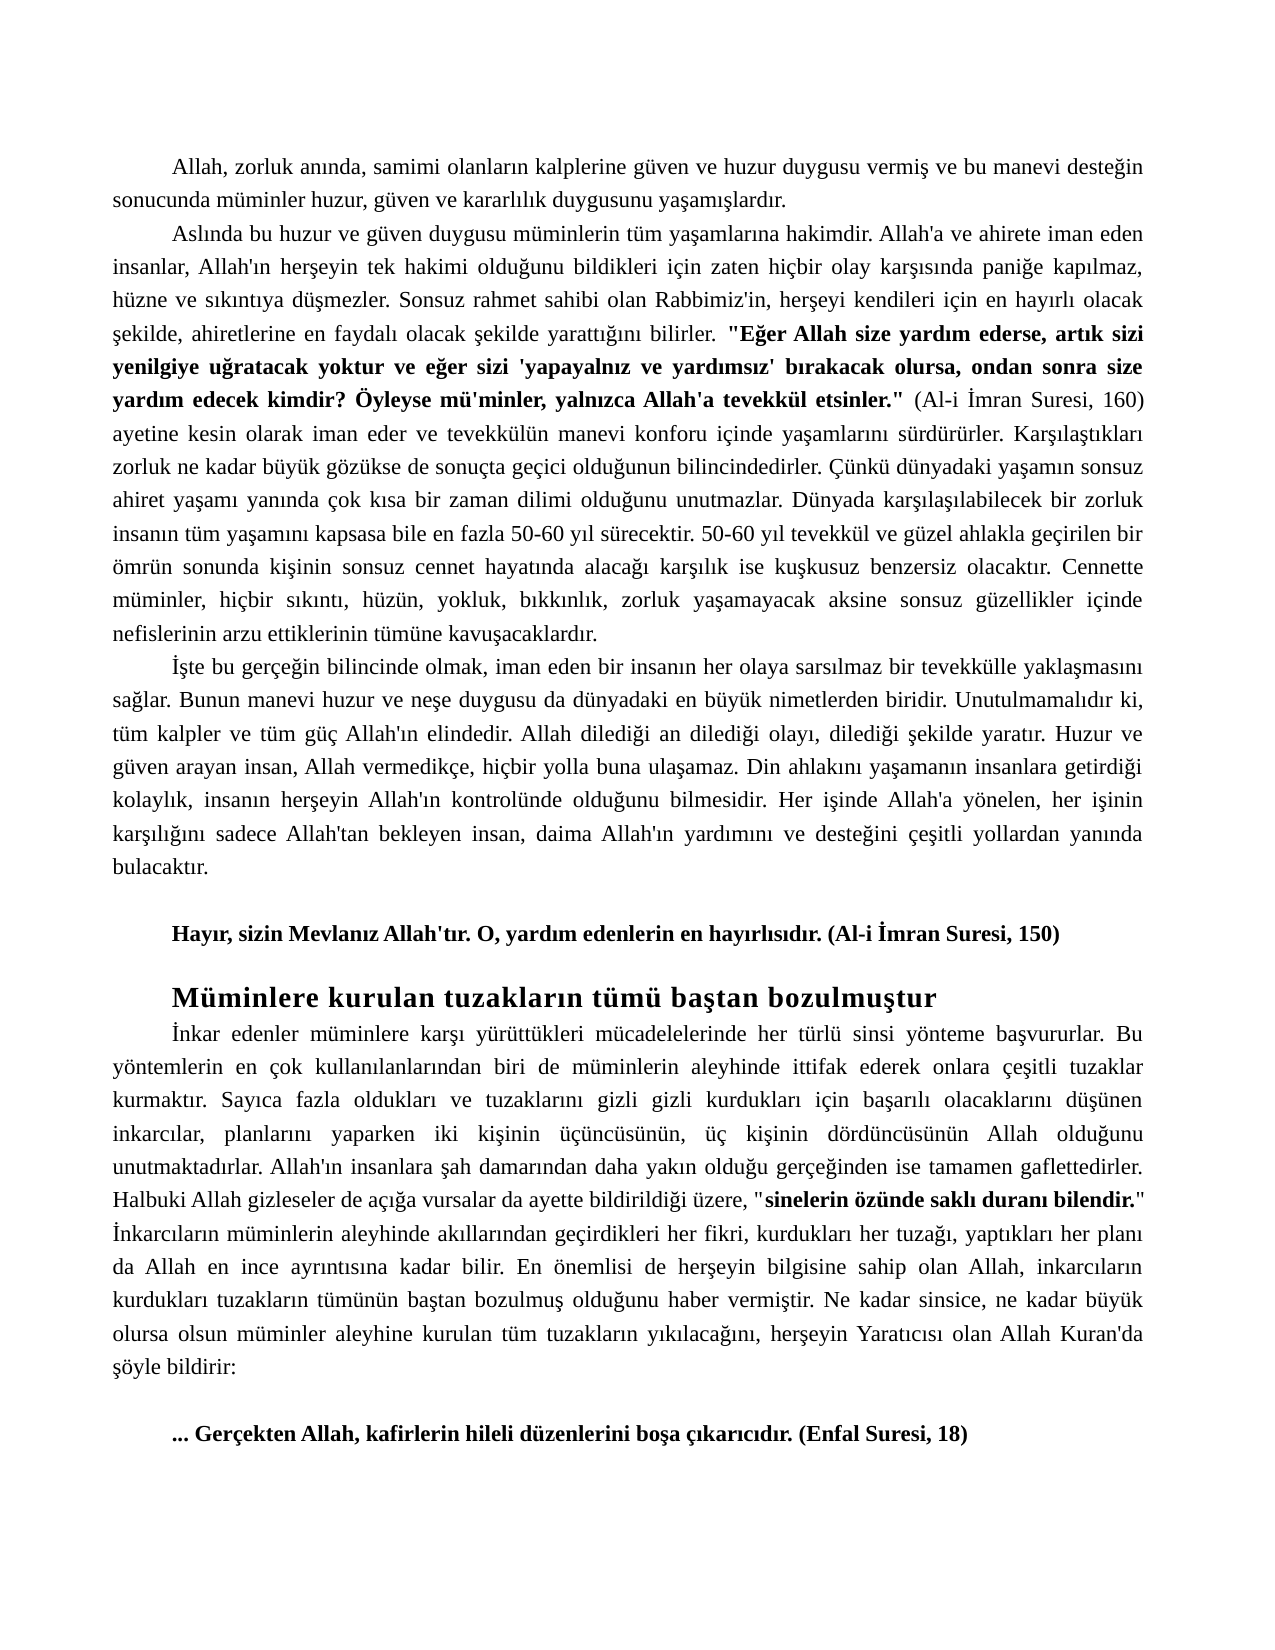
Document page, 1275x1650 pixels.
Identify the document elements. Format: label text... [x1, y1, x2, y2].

text Müminlere kurulan tuzakların tümü baştan bozulmuştur [112, 981, 1145, 1014]
text İnkar edenler müminlere karşı yürüttükleri mücadelelerinde her türlü sinsi yönteme başvururlar. Bu yöntemlerin en çok kullanılanlarından biri de müminlerin aleyhinde ittifak ederek onlara çeşitli tuzaklar kurmaktır. Sayıca fazla oldukları ve tuzaklarını gizli gizli kurdukları için başarılı olacaklarını düşünen inkarcılar, planlarını yaparken iki kişinin üçüncüsünün, üç kişinin dördüncüsünün Allah olduğunu unutmaktadırlar. Allah'ın insanlara şah damarından daha yakın olduğu gerçeğinden ise tamamen gaflettedirler. Halbuki Allah gizleseler de açığa vursalar da ayette bildirildiği üzere, "sinelerin özünde saklı duranı bilendir." İnkarcıların müminlerin aleyhinde akıllarından geçirdikleri her fikri, kurdukları her tuzağı, yaptıkları her planı da Allah en ince ayrıntısına kadar bilir. En önemlisi de herşeyin bilgisine sahip olan Allah, inkarcıların kurdukları tuzakların tümünün baştan bozulmuş olduğunu haber vermiştir. Ne kadar sinsice, ne kadar büyük olursa olsun müminler aleyhine kurulan tüm tuzakların yıkılacağını, herşeyin Yaratıcısı olan Allah Kuran'da şöyle bildirir: [112, 1014, 1145, 1381]
text İşte bu gerçeğin bilincinde olmak, iman eden bir insanın her olaya sarsılmaz bir tevekkülle yaklaşmasını sağlar. Bunun manevi huzur ve neşe duygusu da dünyadaki en büyük nimetlerden biridir. Unutulmamalıdır ki, tüm kalpler ve tüm güç Allah'ın elindedir. Allah dilediği an dilediği olayı, dilediği şekilde yaratır. Huzur ve güven arayan insan, Allah vermedikçe, hiçbir yolla buna ulaşamaz. Din ahlakını yaşamanın insanlara getirdiği kolaylık, insanın herşeyin Allah'ın kontrolünde olduğunu bilmesidir. Her işinde Allah'a yönelen, her işinin karşılığını sadece Allah'tan bekleyen insan, daima Allah'ın yardımını ve desteğini çeşitli yollardan yanında bulacaktır. [112, 648, 1145, 881]
text Allah, zorluk anında, samimi olanların kalplerine güven ve huzur duygusu vermiş ve bu manevi desteğin sonucunda müminler huzur, güven ve kararlılık duygusunu yaşamışlardır. [112, 148, 1145, 214]
text Aslında bu huzur ve güven duygusu müminlerin tüm yaşamlarına hakimdir. Allah'a ve ahirete iman eden insanlar, Allah'ın herşeyin tek hakimi olduğunu bildikleri için zaten hiçbir olay karşısında paniğe kapılmaz, hüzne ve sıkıntıya düşmezler. Sonsuz rahmet sahibi olan Rabbimiz'in, herşeyi kendileri için en hayırlı olacak şekilde, ahiretlerine en faydalı olacak şekilde yarattığını bilirler. "Eğer Allah size yardım ederse, artık sizi yenilgiye uğratacak yoktur ve eğer sizi 'yapayalnız ve yardımsız' bırakacak olursa, ondan sonra size yardım edecek kimdir? Öyleyse mü'minler, yalnızca Allah'a tevekkül etsinler." (Al-i İmran Suresi, 160) ayetine kesin olarak iman eder ve tevekkülün manevi konforu içinde yaşamlarını sürdürürler. Karşılaştıkları zorluk ne kadar büyük gözükse de sonuçta geçici olduğunun bilincindedirler. Çünkü dünyadaki yaşamın sonsuz ahiret yaşamı yanında çok kısa bir zaman dilimi olduğunu unutmazlar. Dünyada karşılaşılabilecek bir zorluk insanın tüm yaşamını kapsasa bile en fazla 50-60 yıl sürecektir. 50-60 yıl tevekkül ve güzel ahlakla geçirilen bir ömrün sonunda kişinin sonsuz cennet hayatında alacağı karşılık ise kuşkusuz benzersiz olacaktır. Cennette müminler, hiçbir sıkıntı, hüzün, yokluk, bıkkınlık, zorluk yaşamayacak aksine sonsuz güzellikler içinde nefislerinin arzu ettiklerinin tümüne kavuşacaklardır. [112, 214, 1145, 648]
text Hayır, sizin Mevlanız Allah'tır. O, yardım edenlerin en hayırlısıdır. (Al-i İmran Suresi, 150) [112, 914, 1145, 948]
text ... Gerçekten Allah, kafirlerin hileli düzenlerini boşa çıkarıcıdır. (Enfal Suresi, 18) [112, 1414, 1145, 1448]
